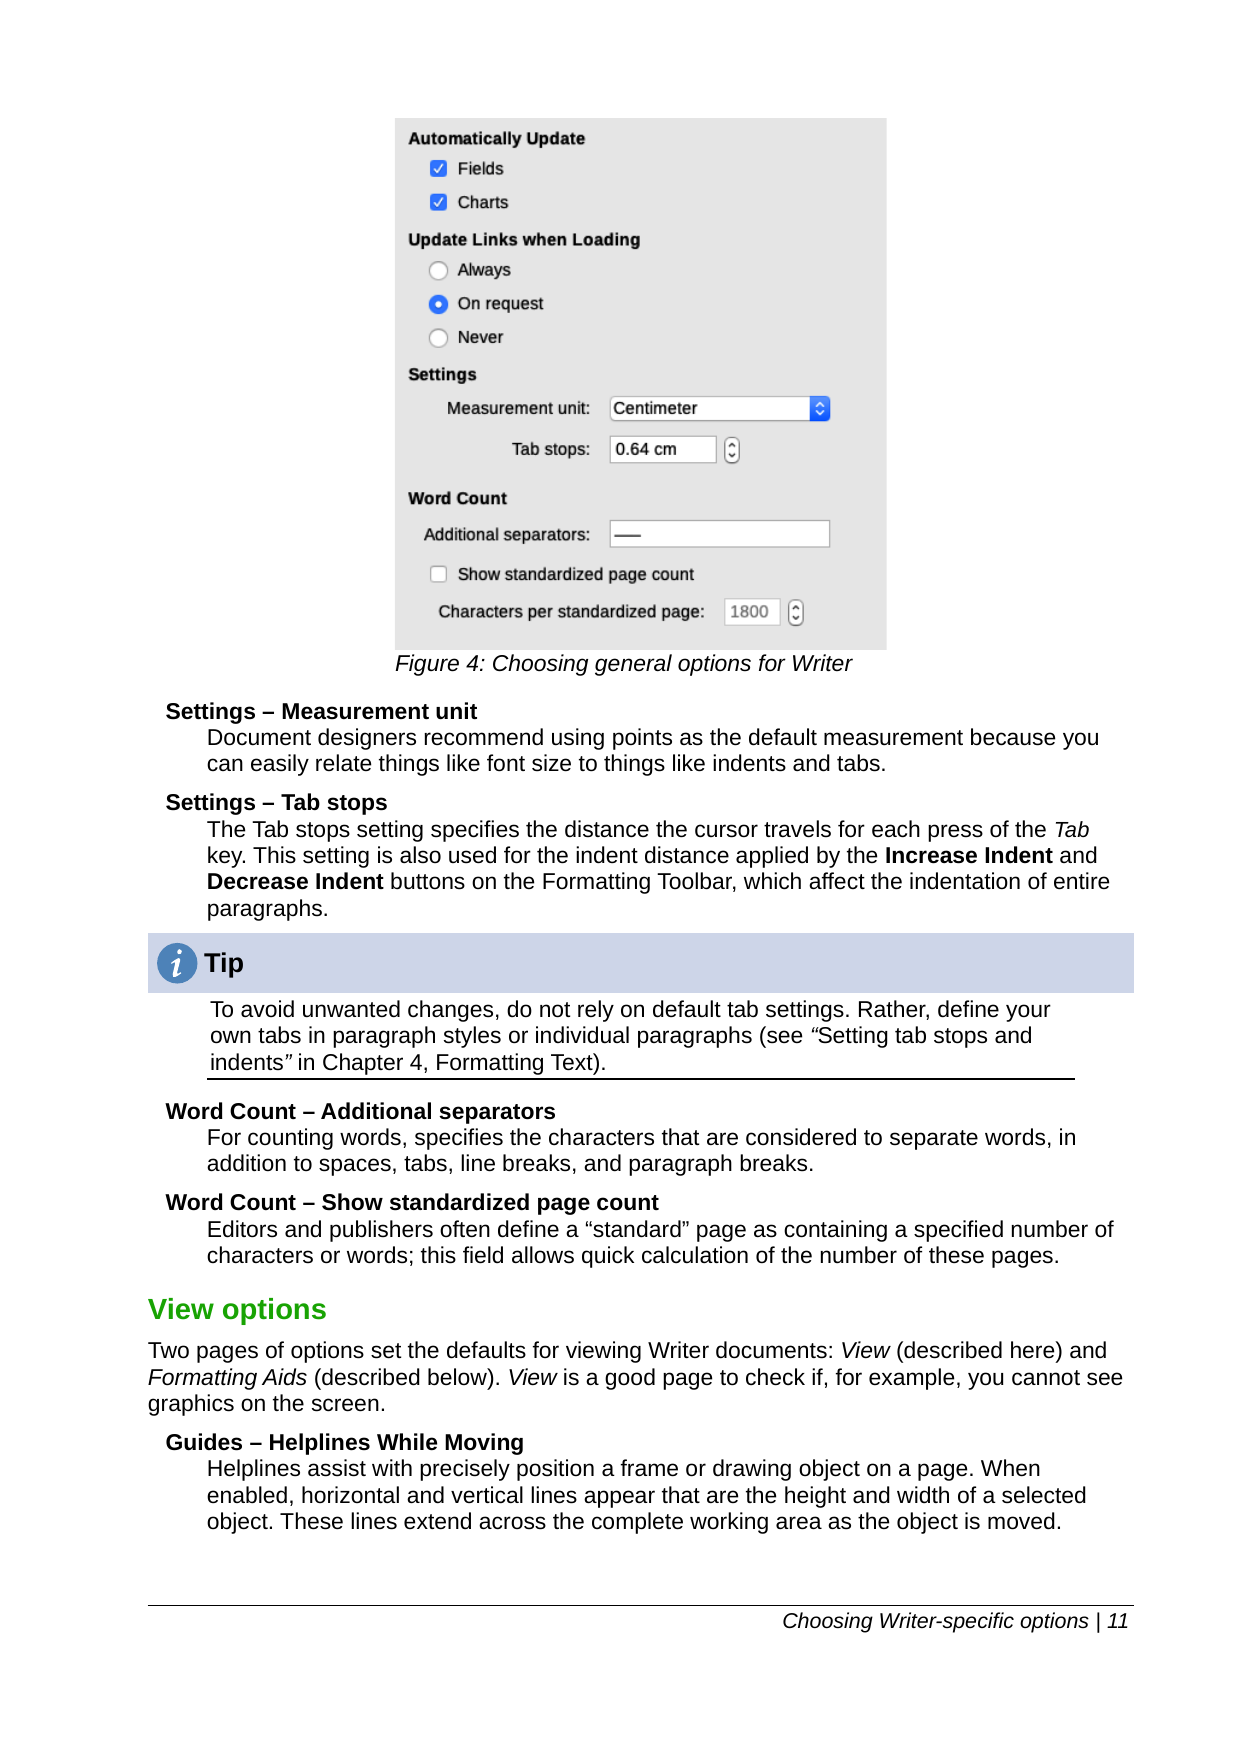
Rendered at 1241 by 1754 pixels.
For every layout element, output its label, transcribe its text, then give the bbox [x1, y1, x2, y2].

text Editors and publishers often define a “standard” page as containing a specified number of characters or words; this field allows quick calculation of the number of these pages. [207, 1216, 1134, 1268]
text Document designers recommend using points as the default measurement because you can easily relate things like font size to things like indents and tabs. [207, 724, 1134, 777]
text The Tab stops setting specifies the distance the cursor travels for each press of the Tab key. This setting is also used for the indent distance applied by the Increase Indent and Decrease Indent buttons on the Formatting Toolbar, which affect the indentation of entire paragraphs. [207, 816, 1134, 921]
text Settings – Measurement unit [165, 698, 1134, 724]
picture [394, 118, 887, 650]
subtitle View options [148, 1292, 1134, 1326]
text Helplines assist with precisely position a frame or drawing object on a page. When enabled, horizontal and vertical lines appear that are the height and width of a selected object. These lines extend across the complete working area as the object is moved. [207, 1455, 1134, 1534]
text Word Count – Show standardized page count [165, 1189, 1134, 1216]
subtitle Tip [148, 933, 1134, 993]
text Figure 4: Choosing general options for Writer [395, 650, 887, 676]
text Guides – Helplines While Moving [165, 1429, 1134, 1455]
text Settings – Tab stops [165, 789, 1134, 816]
text Two pages of options set the defaults for viewing Writer documents: View (described here) and Formatting Aids (described below). View is a good page to check if, for example, you cannot see graphics on the screen. [148, 1337, 1134, 1416]
text For counting words, specifies the characters that are considered to separate words, in addition to spaces, tabs, line breaks, and paragraph breaks. [207, 1124, 1134, 1177]
text To avoid unwanted changes, do not rely on default tab settings. Rather, define your own tabs in paragraph styles or individual paragraphs (see “Setting tab stops and indents” in Chapter 4, Formatting Text). [207, 993, 1075, 1078]
text Word Count – Additional separators [165, 1098, 1134, 1124]
